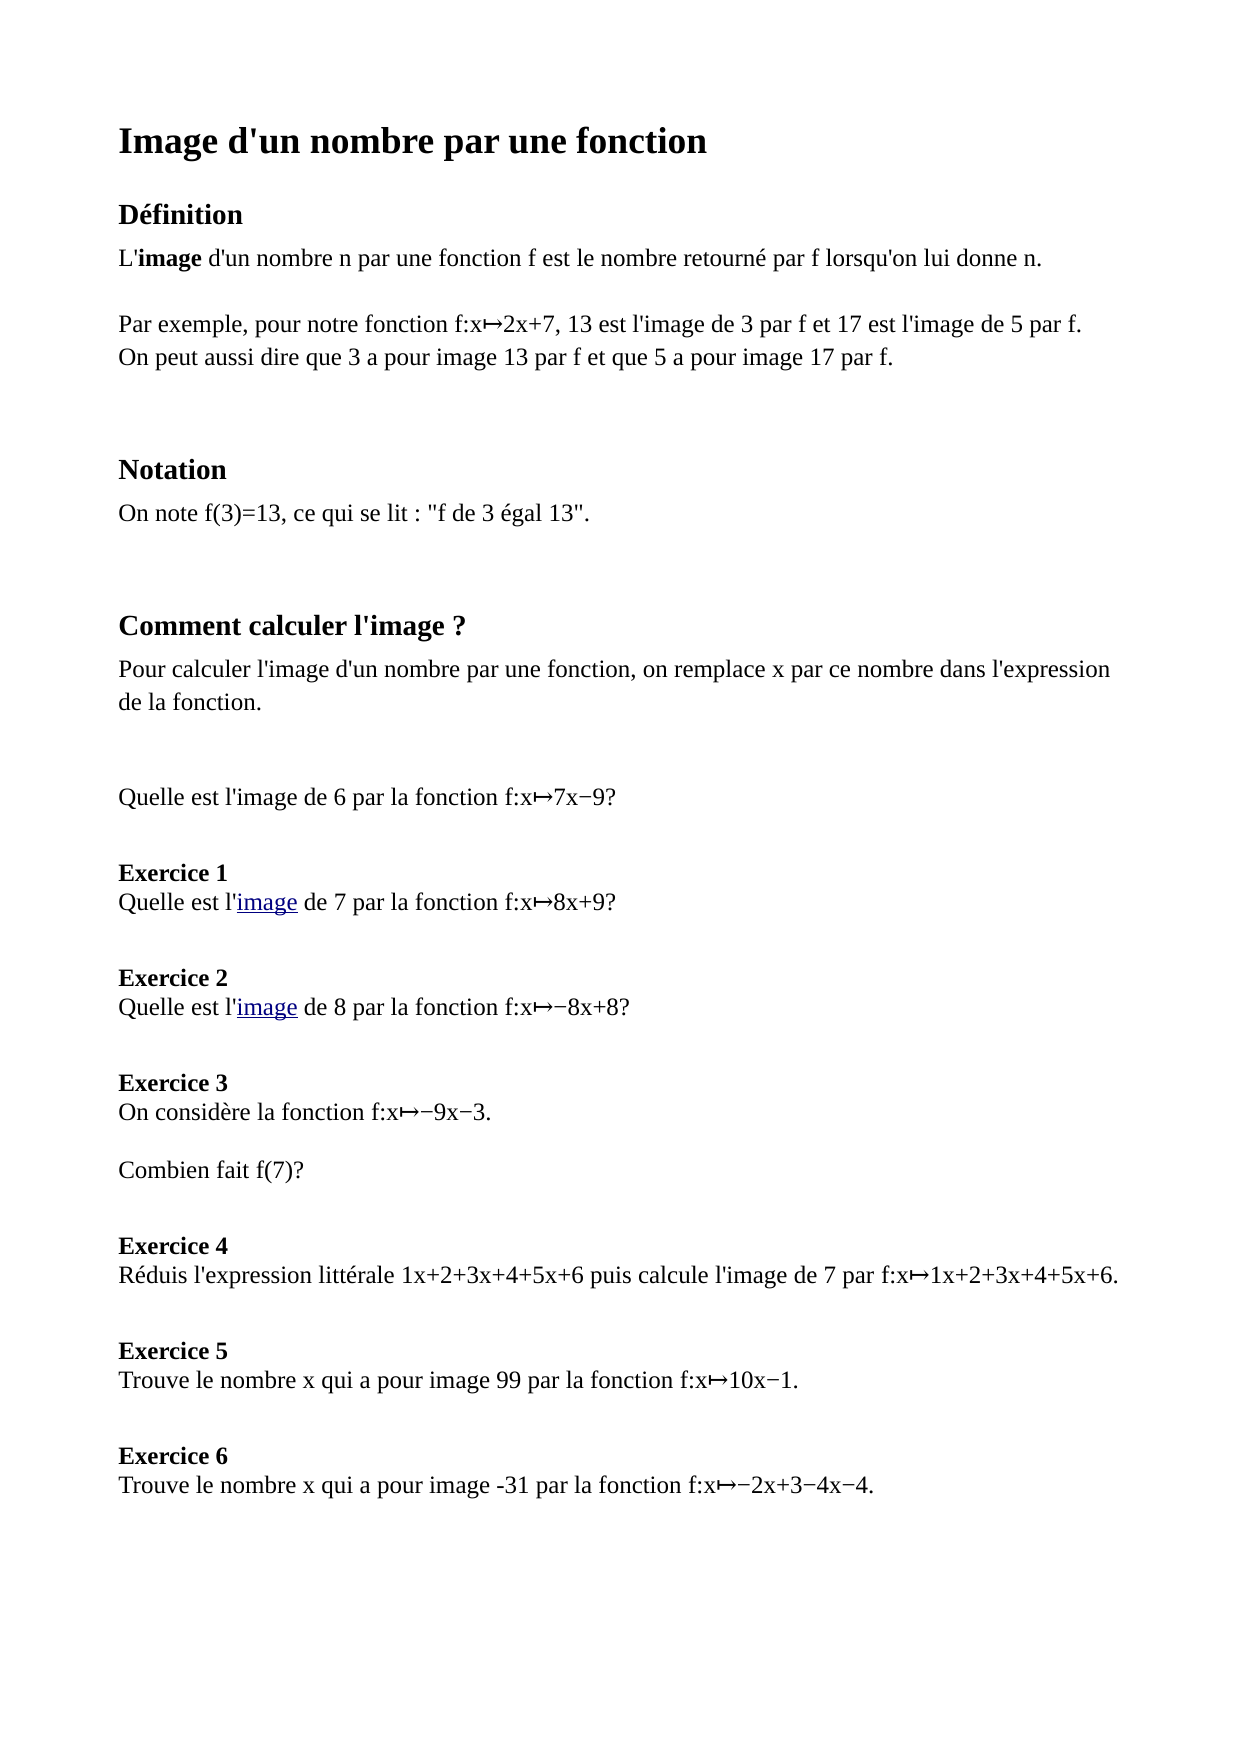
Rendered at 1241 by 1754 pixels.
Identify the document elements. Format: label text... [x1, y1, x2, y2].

text Quelle est l'image de 6 par la fonction f:x↦7x−9? [118, 782, 1122, 811]
text L'image d'un nombre n par une fonction f est le nombre retourné par f lorsqu'on lui donne n. Par exemple, pour notre fonction f:x↦2x+7, 13 est l'image de 3 par f et 17 est l'image de 5 par f. On peut aussi dire que 3 a pour image 13 par f et que 5 a pour image 17 par f. [118, 243, 1122, 371]
text On note f(3)=13, ce qui se lit : "f de 3 égal 13". [118, 498, 1122, 527]
text Exercice 1 Quelle est l'image de 7 par la fonction f:x↦8x+9? [118, 858, 1122, 916]
text Pour calculer l'image d'un nombre par une fonction, on remplace x par ce nombre dans l'expression de la fonction. [118, 654, 1122, 715]
subtitle Notation [118, 452, 1122, 485]
text Image d'un nombre par une fonction [118, 118, 1122, 161]
text Exercice 6 Trouve le nombre x qui a pour image -31 par la fonction f:x↦−2x+3−4x−4. [118, 1441, 1122, 1499]
text Exercice 4 Réduis l'expression littérale 1x+2+3x+4+5x+6 puis calcule l'image de 7 par f:x↦1x+2+3x+4+5x+6. [118, 1231, 1122, 1288]
text Exercice 3 On considère la fonction f:x↦−9x−3. Combien fait f(7)? [118, 1068, 1122, 1183]
subtitle Comment calculer l'image ? [118, 608, 1122, 641]
text Exercice 2 Quelle est l'image de 8 par la fonction f:x↦−8x+8? [118, 963, 1122, 1021]
subtitle Définition [118, 197, 1122, 230]
text Exercice 5 Trouve le nombre x qui a pour image 99 par la fonction f:x↦10x−1. [118, 1336, 1122, 1394]
